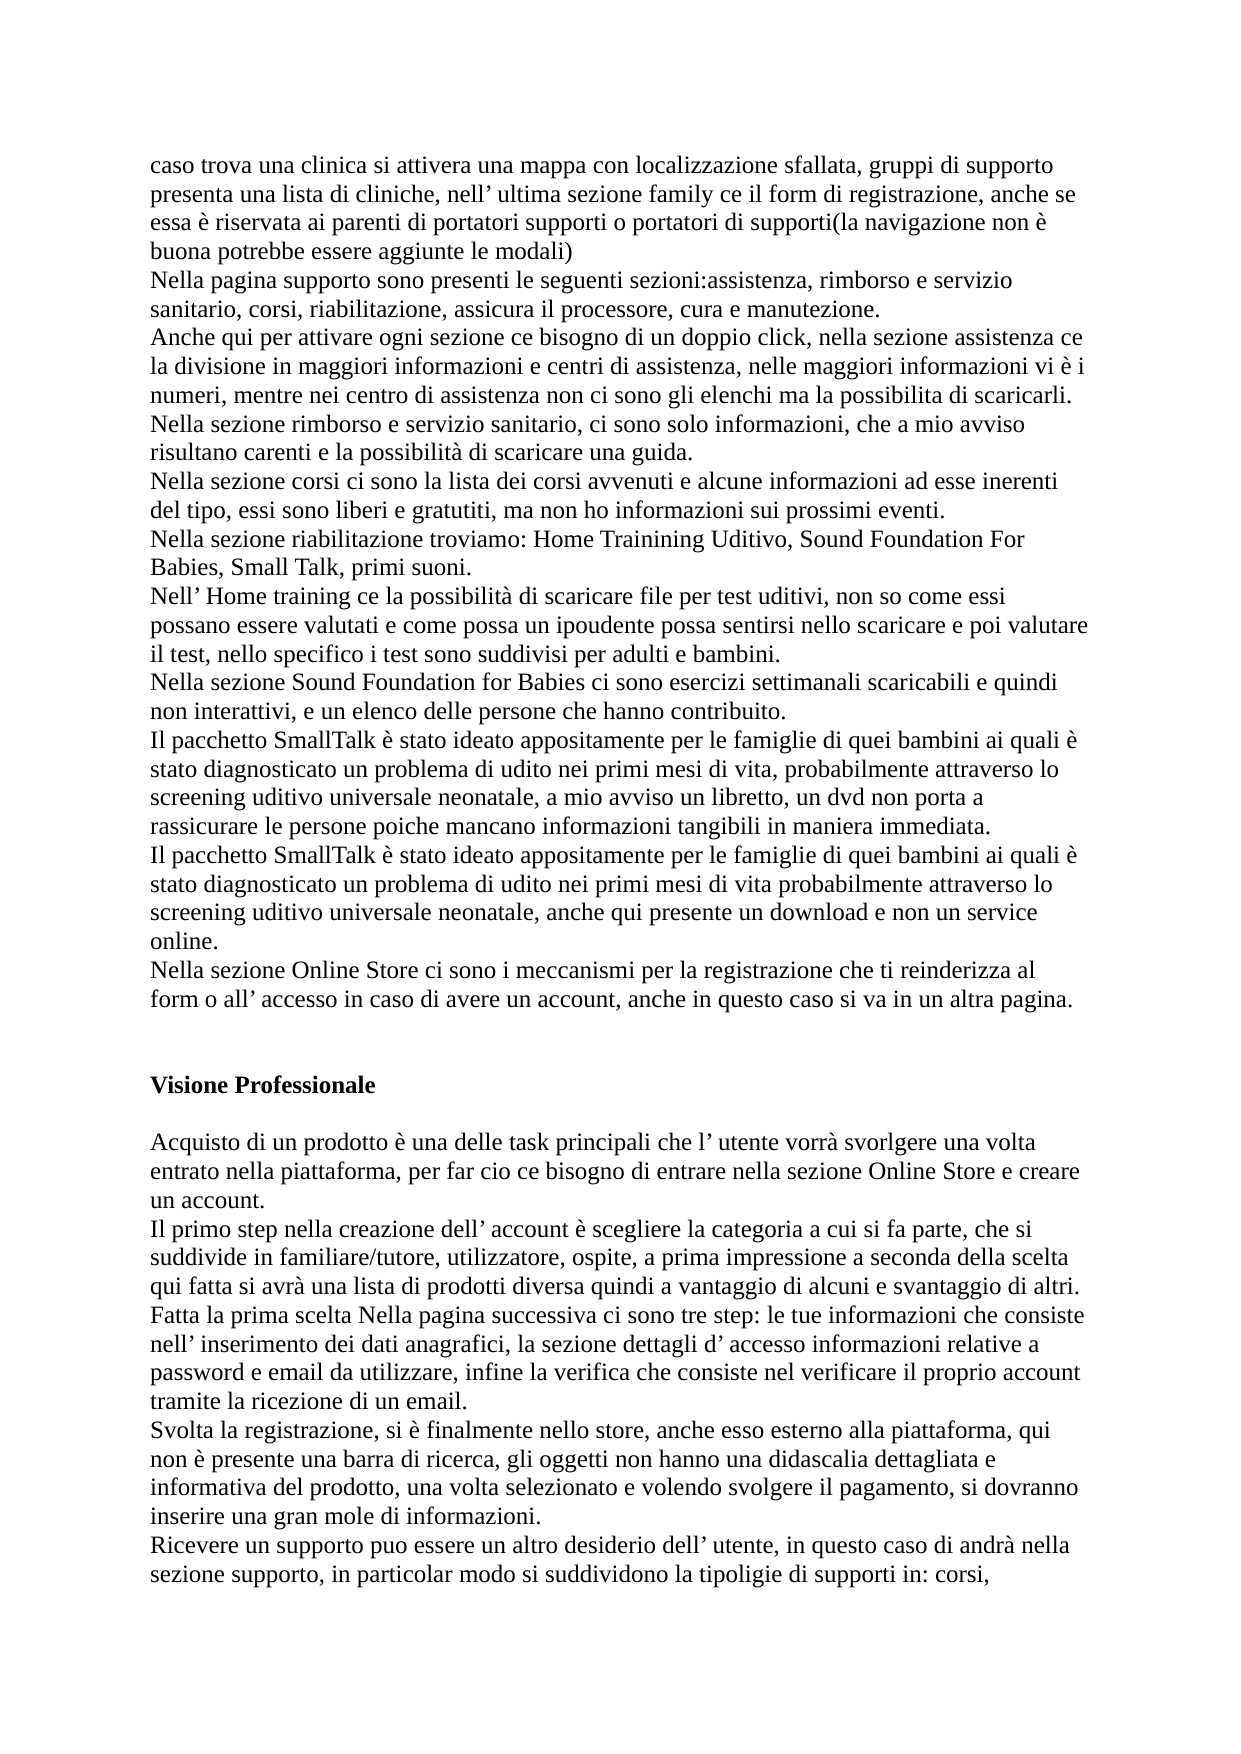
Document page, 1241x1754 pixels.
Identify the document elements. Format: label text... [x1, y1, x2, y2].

text Nella sezione corsi ci sono la lista dei corsi avvenuti e alcune informazioni ad esse inerenti del tipo, essi sono liberi e gratutiti, ma non ho informazioni sui prossimi eventi. [150, 466, 1090, 524]
text Nell’ Home training ce la possibilità di scaricare file per test uditivi, non so come essi possano essere valutati e come possa un ipoudente possa sentirsi nello scaricare e poi valutare il test, nello specifico i test sono suddivisi per adulti e bambini. [150, 581, 1090, 667]
text Acquisto di un prodotto è una delle task principali che l’ utente vorrà svorlgere una volta entrato nella piattaforma, per far cio ce bisogno di entrare nella sezione Online Store e creare un account. [150, 1127, 1090, 1214]
text Il pacchetto SmallTalk è stato ideato appositamente per le famiglie di quei bambini ai quali è stato diagnosticato un problema di udito nei primi mesi di vita probabilmente attraverso lo screening uditivo universale neonatale, anche qui presente un download e non un service online. [150, 840, 1090, 955]
text Il pacchetto SmallTalk è stato ideato appositamente per le famiglie di quei bambini ai quali è stato diagnosticato un problema di udito nei primi mesi di vita, probabilmente attraverso lo screening uditivo universale neonatale, a mio avviso un libretto, un dvd non porta a rassicurare le persone poiche mancano informazioni tangibili in maniera immediata. [150, 725, 1090, 840]
text Nella sezione Sound Foundation for Babies ci sono esercizi settimanali scaricabili e quindi non interattivi, e un elenco delle persone che hanno contribuito. [150, 667, 1090, 725]
text Nella sezione rimborso e servizio sanitario, ci sono solo informazioni, che a mio avviso risultano carenti e la possibilità di scaricare una guida. [150, 409, 1090, 466]
text Visione Professionale [150, 1070, 1090, 1099]
text Il primo step nella creazione dell’ account è scegliere la categoria a cui si fa parte, che si suddivide in familiare/tutore, utilizzatore, ospite, a prima impressione a seconda della scelta qui fatta si avrà una lista di prodotti diversa quindi a vantaggio di alcuni e svantaggio di altri. [150, 1214, 1090, 1300]
text Fatta la prima scelta Nella pagina successiva ci sono tre step: le tue informazioni che consiste nell’ inserimento dei dati anagrafici, la sezione dettagli d’ accesso informazioni relative a password e email da utilizzare, infine la verifica che consiste nel verificare il proprio account tramite la ricezione di un email. [150, 1300, 1090, 1415]
text Nella sezione riabilitazione troviamo: Home Trainining Uditivo, Sound Foundation For Babies, Small Talk, primi suoni. [150, 524, 1090, 581]
text Svolta la registrazione, si è finalmente nello store, anche esso esterno alla piattaforma, qui non è presente una barra di ricerca, gli oggetti non hanno una didascalia dettagliata e informativa del prodotto, una volta selezionato e volendo svolgere il pagamento, si dovranno inserire una gran mole di informazioni. [150, 1415, 1090, 1530]
text Ricevere un supporto puo essere un altro desiderio dell’ utente, in questo caso di andrà nella sezione supporto, in particolar modo si suddividono la tipoligie di supporti in: corsi, [150, 1530, 1090, 1587]
text Nella sezione Online Store ci sono i meccanismi per la registrazione che ti reinderizza al form o all’ accesso in caso di avere un account, anche in questo caso si va in un altra pagina. [150, 955, 1090, 1012]
text Nella pagina supporto sono presenti le seguenti sezioni:assistenza, rimborso e servizio sanitario, corsi, riabilitazione, assicura il processore, cura e manutezione. [150, 265, 1090, 322]
text Anche qui per attivare ogni sezione ce bisogno di un doppio click, nella sezione assistenza ce la divisione in maggiori informazioni e centri di assistenza, nelle maggiori informazioni vi è i numeri, mentre nei centro di assistenza non ci sono gli elenchi ma la possibilita di scaricarli. [150, 322, 1090, 409]
text caso trova una clinica si attivera una mappa con localizzazione sfallata, gruppi di supporto presenta una lista di cliniche, nell’ ultima sezione family ce il form di registrazione, anche se essa è riservata ai parenti di portatori supporti o portatori di supporti(la navigazione non è buona potrebbe essere aggiunte le modali) [150, 150, 1090, 265]
